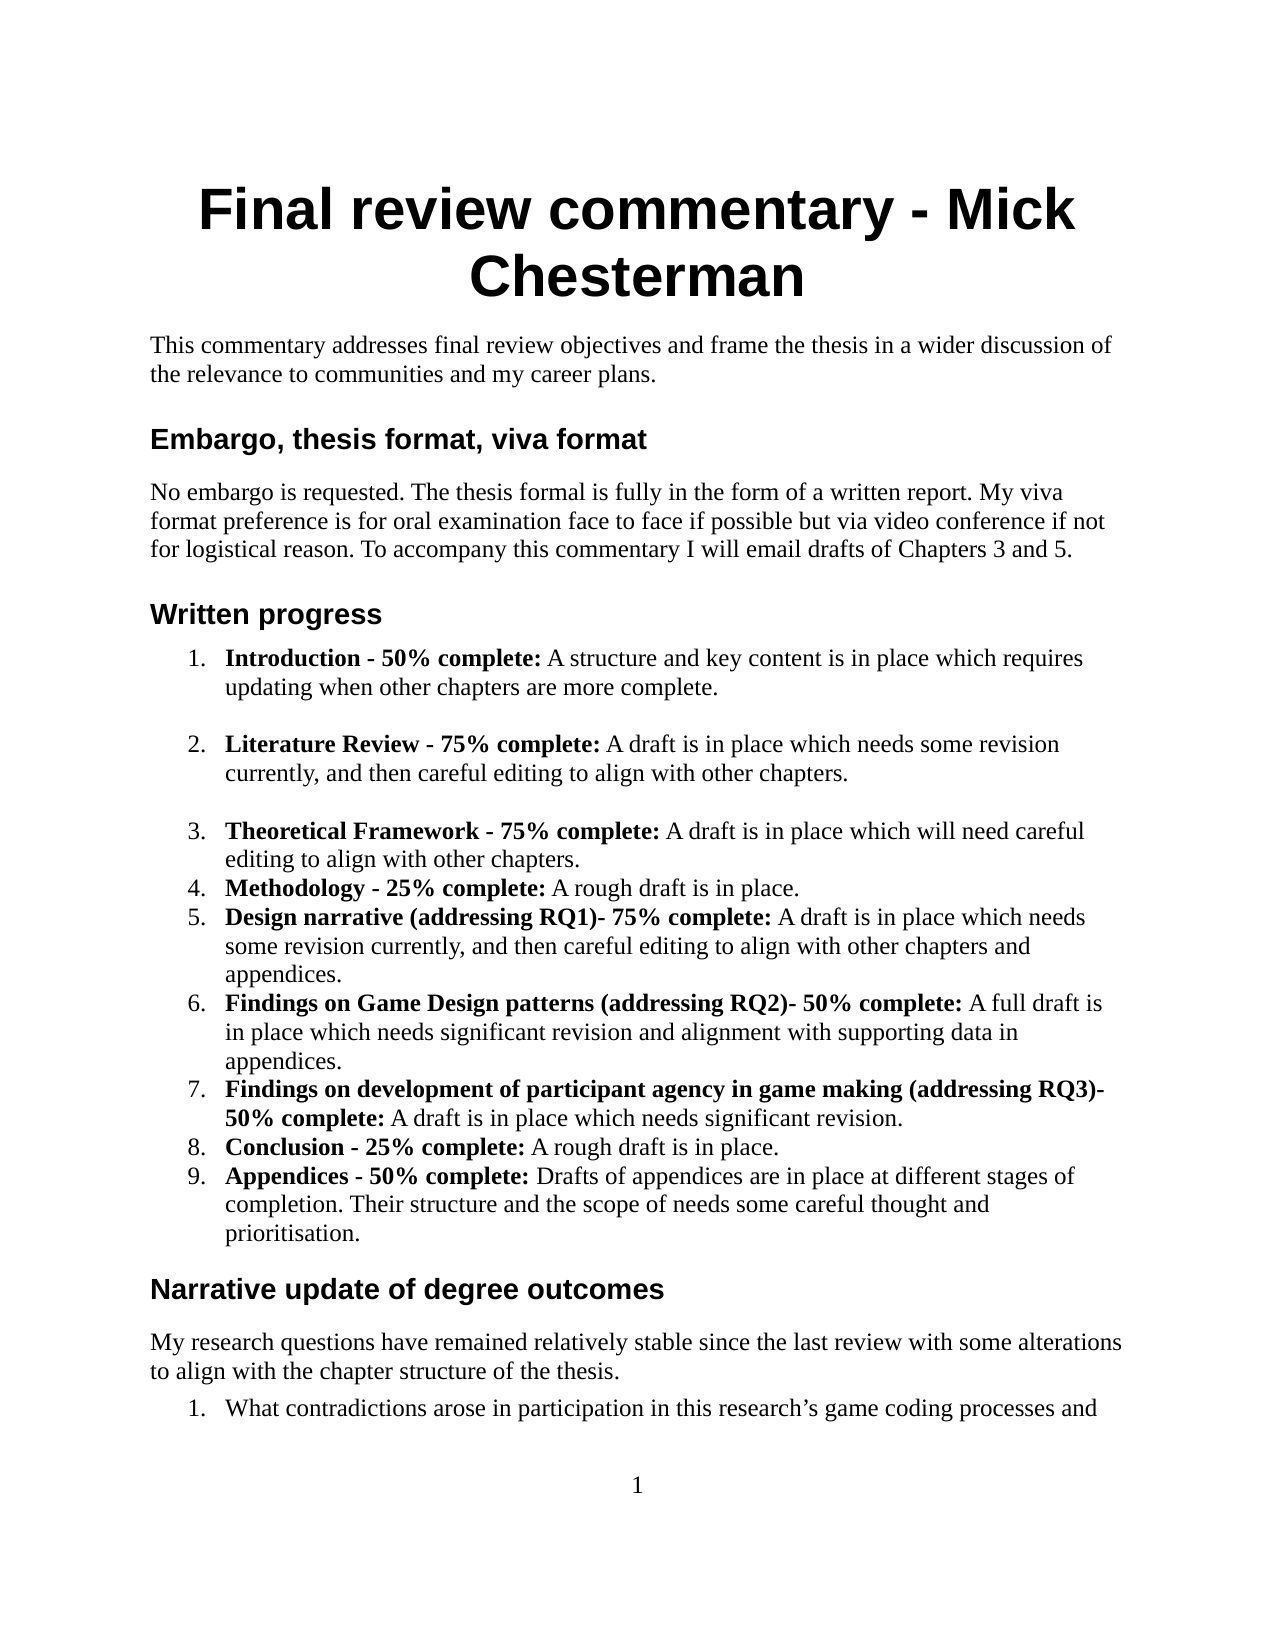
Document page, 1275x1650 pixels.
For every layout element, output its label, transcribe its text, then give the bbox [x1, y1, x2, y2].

title Final review commentary - Mick Chesterman [150, 175, 1125, 309]
list Findings on development of participant agency in game making (addressing RQ3)- 50% complete: A draft is in place which needs significant revision. [187, 1074, 1125, 1132]
subtitle Written progress [150, 597, 1125, 631]
subtitle Embargo, thesis format, viva format [150, 422, 1125, 456]
list Appendices - 50% complete: Drafts of appendices are in place at different stages of completion. Their structure and the scope of needs some careful thought and prioritisation. [187, 1161, 1125, 1247]
text No embargo is requested. The thesis formal is fully in the form of a written report. My viva format preference is for oral examination face to face if possible but via video conference if not for logistical reason. To accompany this commentary I will email drafts of Chapters 3 and 5. [150, 477, 1125, 563]
list Literature Review - 75% complete: A draft is in place which needs some revision currently, and then careful editing to align with other chapters. [187, 729, 1125, 816]
text This commentary addresses final review objectives and frame the thesis in a wider discussion of the relevance to communities and my career plans. [150, 331, 1125, 388]
list Conclusion - 25% complete: A rough draft is in place. [187, 1132, 1125, 1161]
list Findings on Game Design patterns (addressing RQ2)- 50% complete: A full draft is in place which needs significant revision and alignment with supporting data in appendices. [187, 988, 1125, 1074]
list Theoretical Framework - 75% complete: A draft is in place which will need careful editing to align with other chapters. [187, 816, 1125, 873]
list Design narrative (addressing RQ1)- 75% complete: A draft is in place which needs some revision currently, and then careful editing to align with other chapters and appendices. [187, 902, 1125, 988]
text My research questions have remained relatively stable since the last review with some alterations to align with the chapter structure of the thesis. [150, 1327, 1125, 1384]
list Methodology - 25% complete: A rough draft is in place. [187, 873, 1125, 902]
subtitle Narrative update of degree outcomes [150, 1272, 1125, 1306]
list Introduction - 50% complete: A structure and key content is in place which requires updating when other chapters are more complete. [187, 643, 1125, 729]
list What contradictions arose in participation in this research’s game coding processes and [187, 1393, 1125, 1422]
